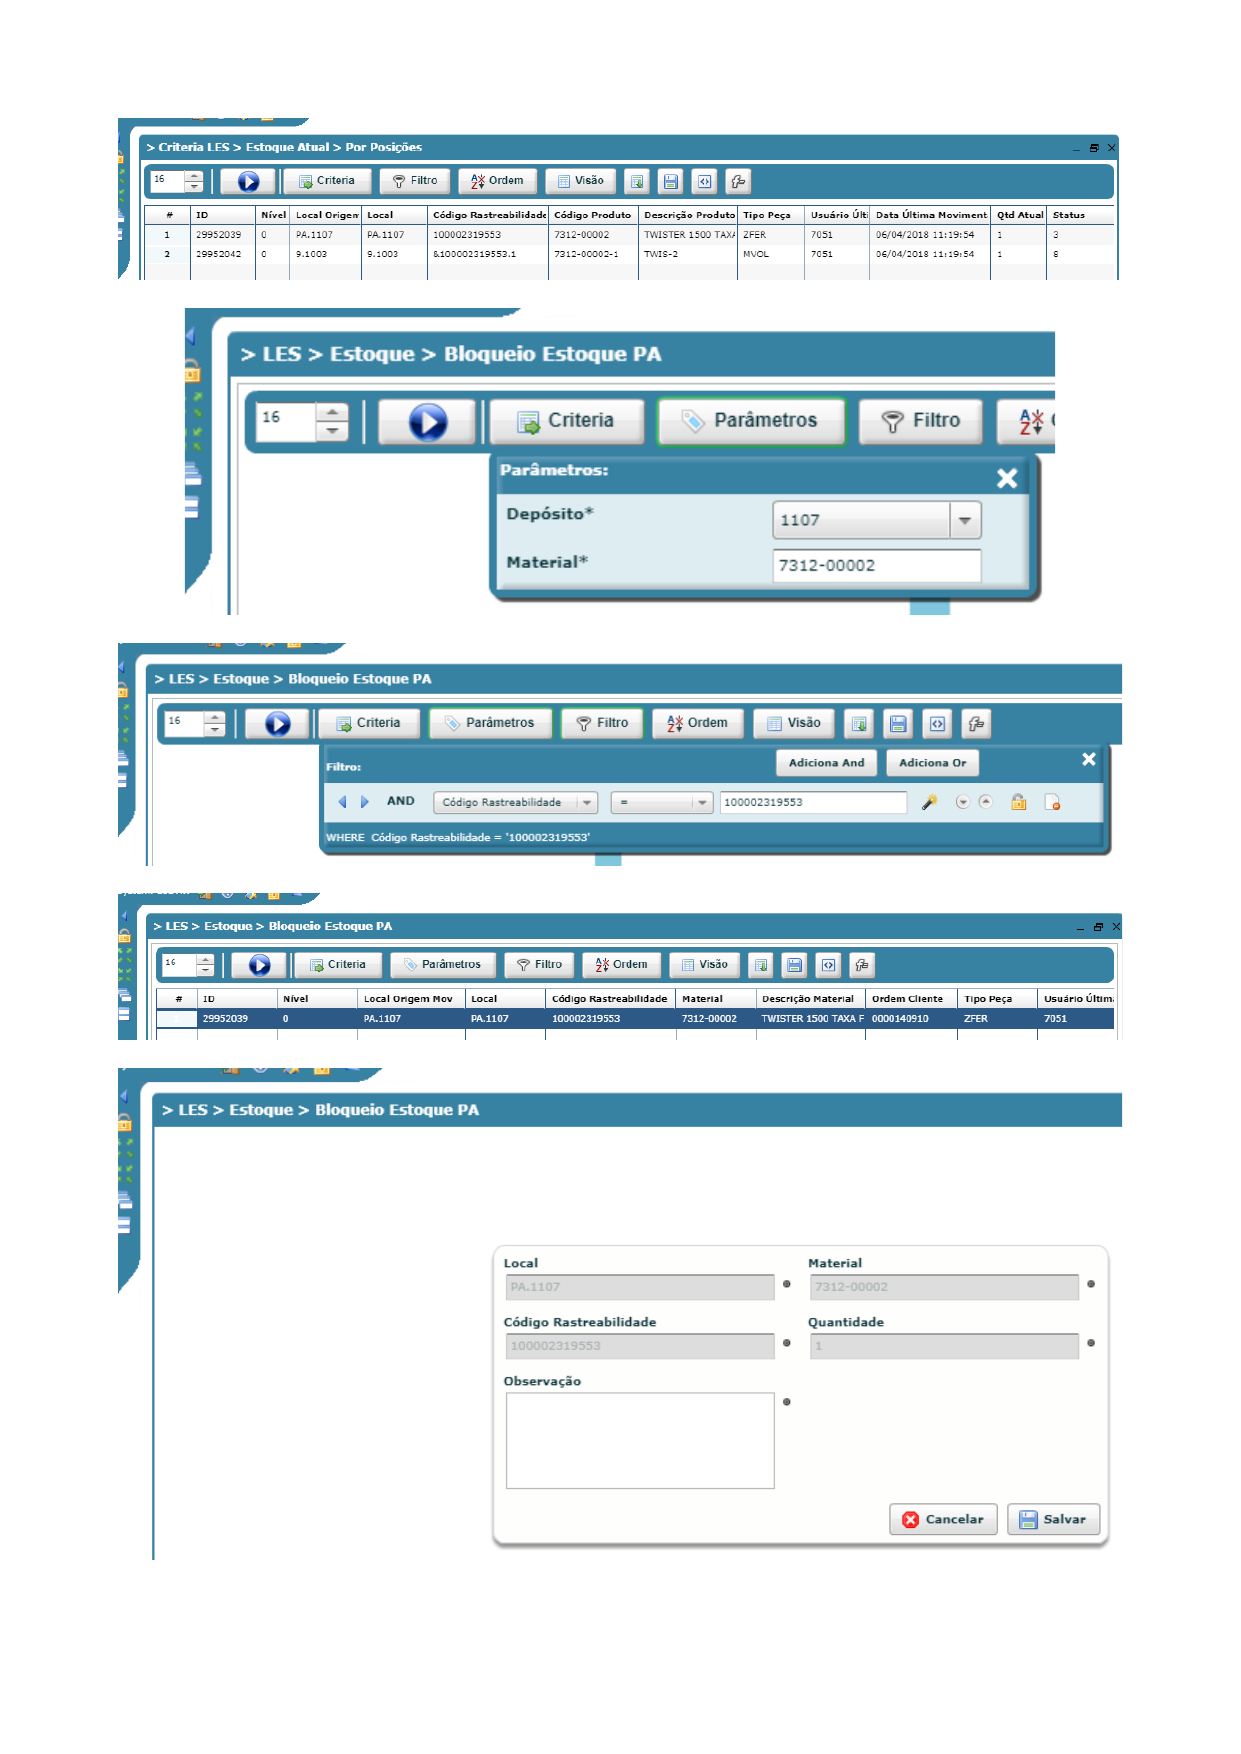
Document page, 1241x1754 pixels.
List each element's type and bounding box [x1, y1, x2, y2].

picture [118, 643, 1123, 866]
picture [184, 308, 1056, 615]
picture [118, 893, 1123, 1040]
picture [118, 118, 1123, 280]
picture [118, 1068, 1123, 1560]
